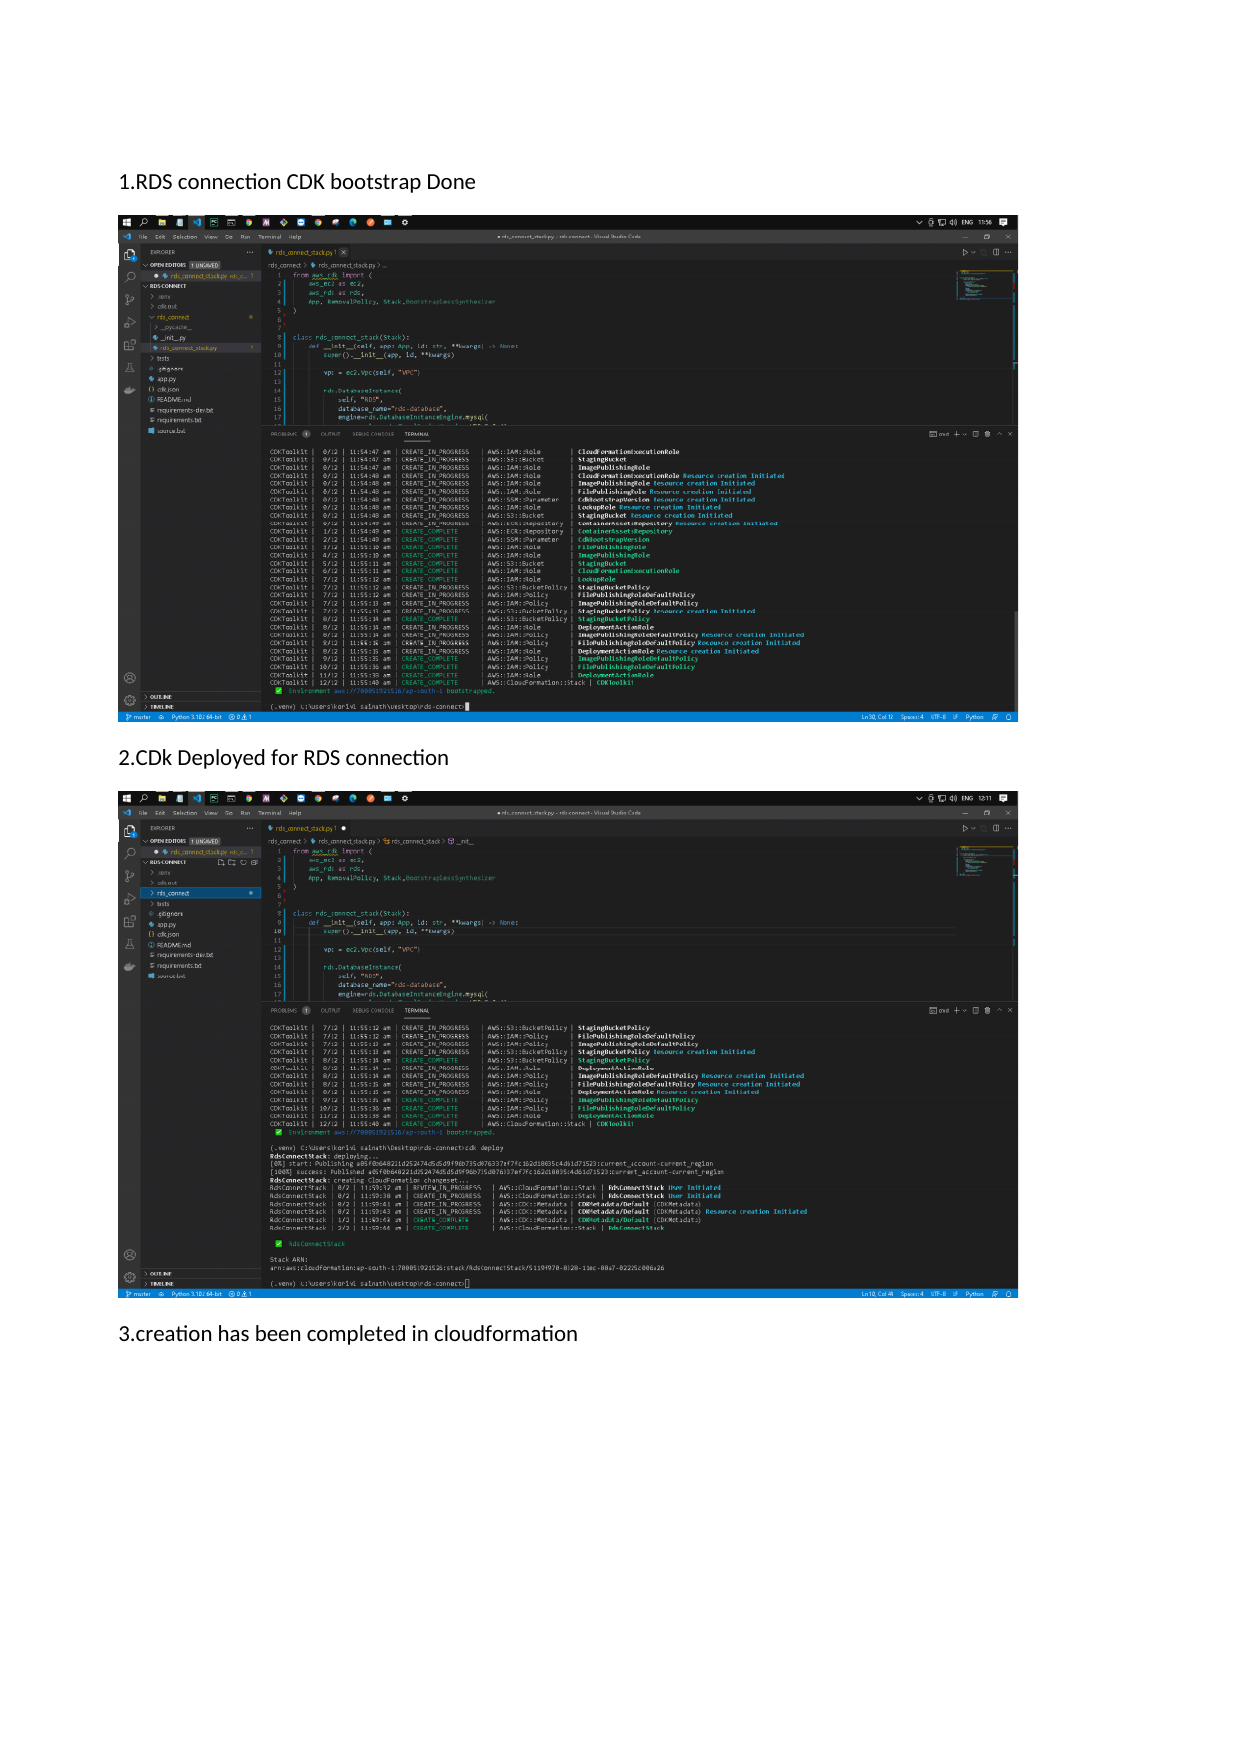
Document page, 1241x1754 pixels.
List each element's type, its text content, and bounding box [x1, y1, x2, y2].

text 2.CDk Deployed for RDS connection [118, 743, 1122, 771]
text 1.RDS connection CDK bootstrap Done [118, 167, 1122, 195]
text 3.creation has been completed in cloudformation [118, 1319, 1122, 1347]
